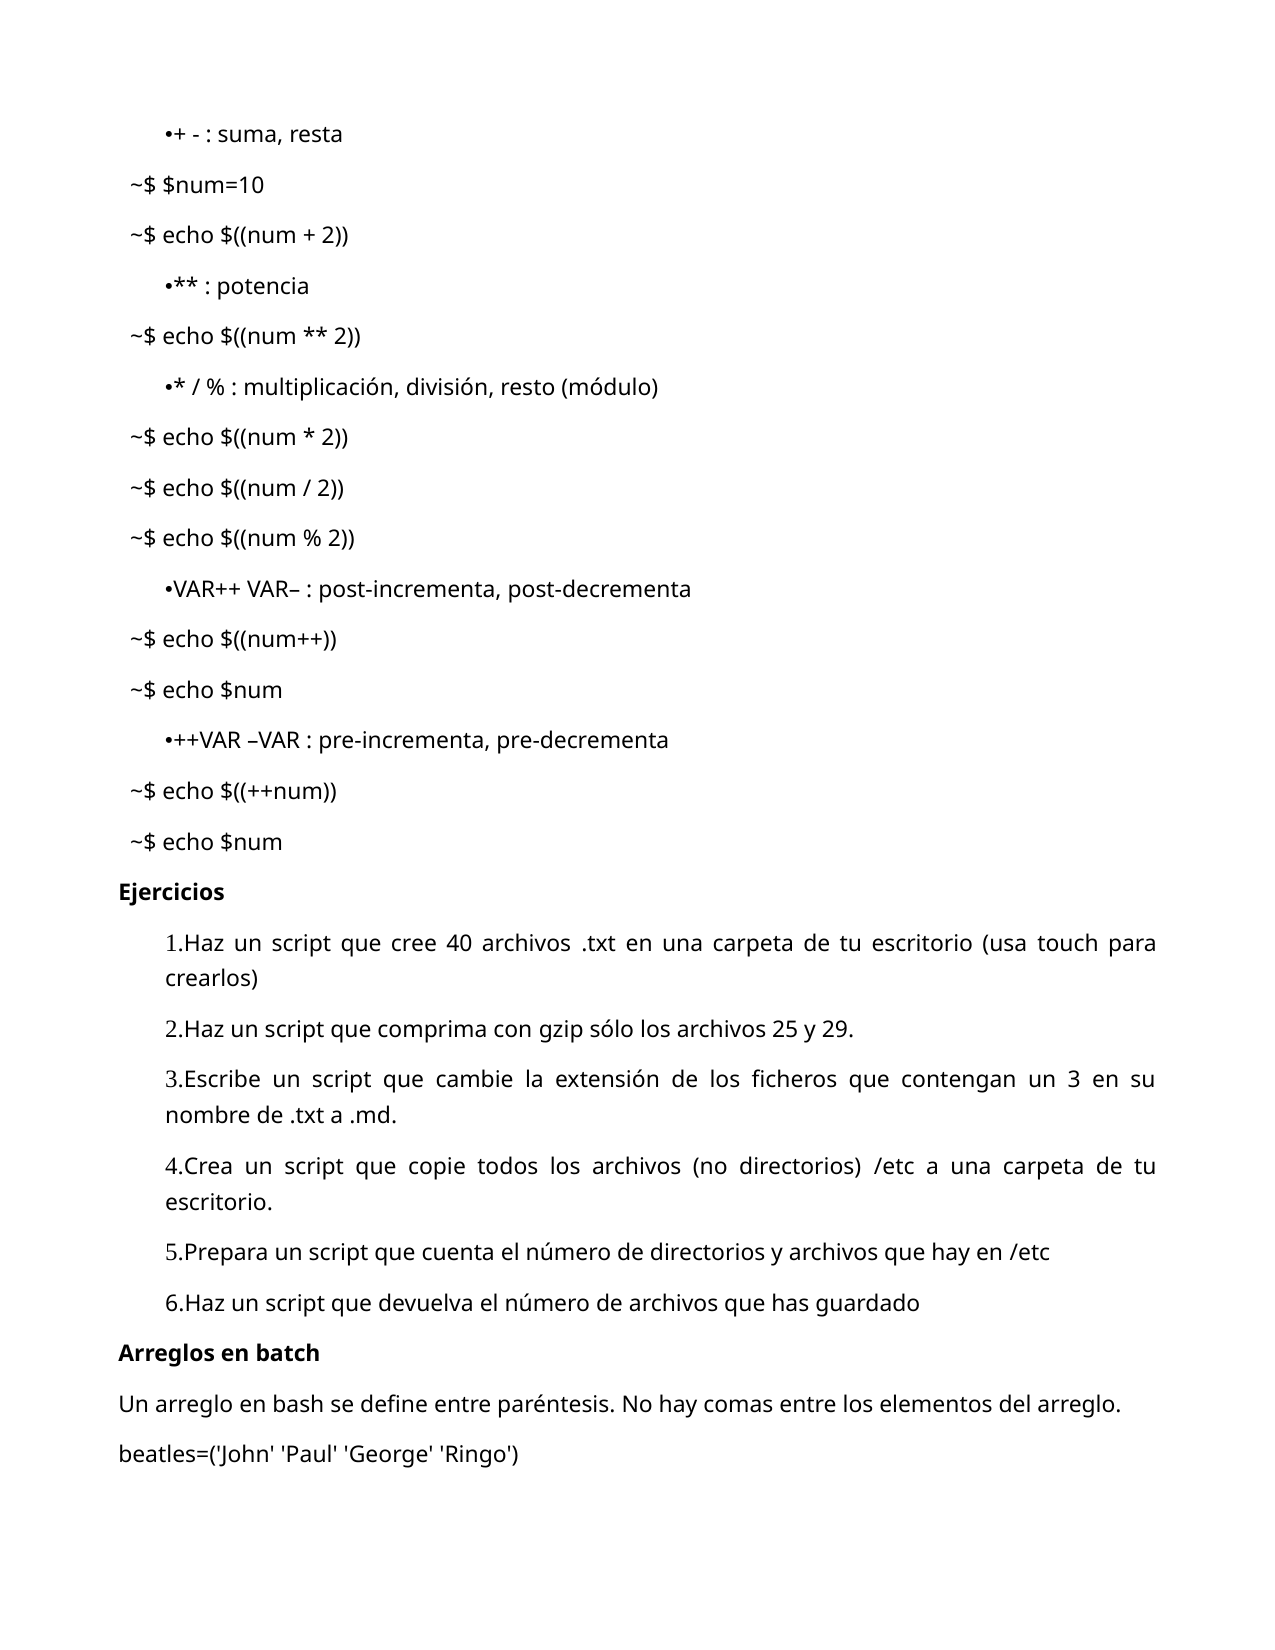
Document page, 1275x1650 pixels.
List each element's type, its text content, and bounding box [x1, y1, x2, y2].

text ~$ echo $num [118, 825, 1157, 857]
text ~$ echo $((num / 2)) [118, 472, 1157, 503]
text ~$ echo $((num * 2)) [118, 421, 1157, 452]
list * / % : multiplicación, división, resto (módulo) [118, 371, 1157, 402]
list ++VAR –VAR : pre-incrementa, pre-decrementa [118, 724, 1157, 756]
list Haz un script que comprima con gzip sólo los archivos 25 y 29. [118, 1013, 1157, 1044]
text ~$ echo $num [118, 674, 1157, 705]
text Un arreglo en bash se define entre paréntesis. No hay comas entre los elementos del arreglo. [118, 1388, 1157, 1419]
text beatles=('John' 'Paul' 'George' 'Ringo') [118, 1438, 1157, 1470]
list Crea un script que copie todos los archivos (no directorios) /etc a una carpeta de tu escritorio. [118, 1150, 1157, 1217]
text ~$ echo $((num ** 2)) [118, 320, 1157, 351]
text Arreglos en batch [118, 1337, 1157, 1369]
text ~$ echo $((num++)) [118, 623, 1157, 654]
list Haz un script que devuelva el número de archivos que has guardado [118, 1287, 1157, 1318]
list + - : suma, resta [118, 118, 1157, 149]
text ~$ $num=10 [118, 169, 1157, 200]
text ~$ echo $((num + 2)) [118, 219, 1157, 250]
list Escribe un script que cambie la extensión de los ficheros que contengan un 3 en su nombre de .txt a .md. [118, 1063, 1157, 1131]
text ~$ echo $((++num)) [118, 775, 1157, 806]
list VAR++ VAR– : post-incrementa, post-decrementa [118, 573, 1157, 604]
text ~$ echo $((num % 2)) [118, 522, 1157, 553]
list Prepara un script que cuenta el número de directorios y archivos que hay en /etc [118, 1236, 1157, 1268]
list Haz un script que cree 40 archivos .txt en una carpeta de tu escritorio (usa touch para crearlos) [118, 926, 1157, 994]
text Ejercicios [118, 876, 1157, 907]
list ** : potencia [118, 270, 1157, 301]
